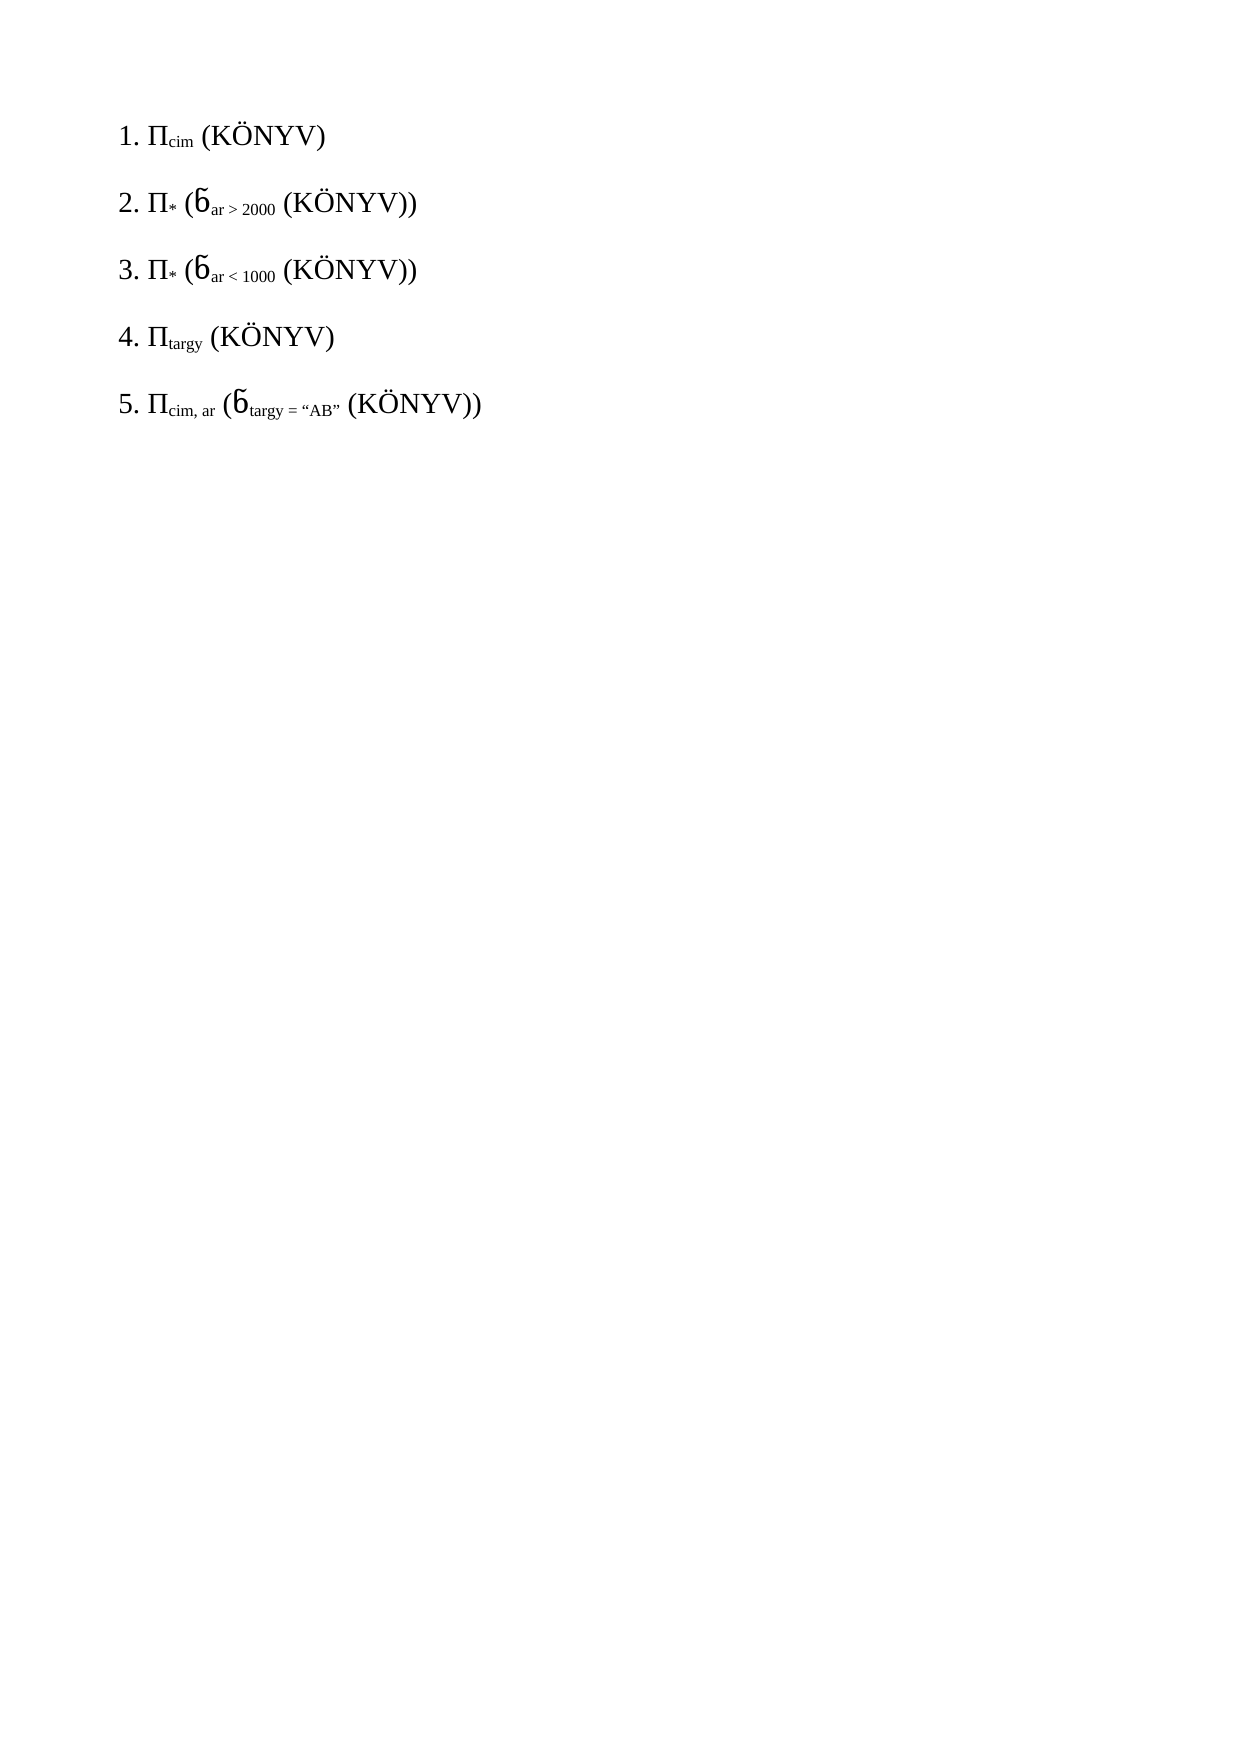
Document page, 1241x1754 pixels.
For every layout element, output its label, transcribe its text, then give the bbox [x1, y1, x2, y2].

text 1. Πcim (KÖNYV) [118, 118, 1122, 152]
text 3. Π* (ნar < 1000 (KÖNYV)) [118, 252, 1122, 286]
text 2. Π* (ნar > 2000 (KÖNYV)) [118, 185, 1122, 219]
text 5. Πcim, ar (ნtargy = “AB” (KÖNYV)) [118, 386, 1122, 420]
text 4. Πtargy (KÖNYV) [118, 319, 1122, 353]
